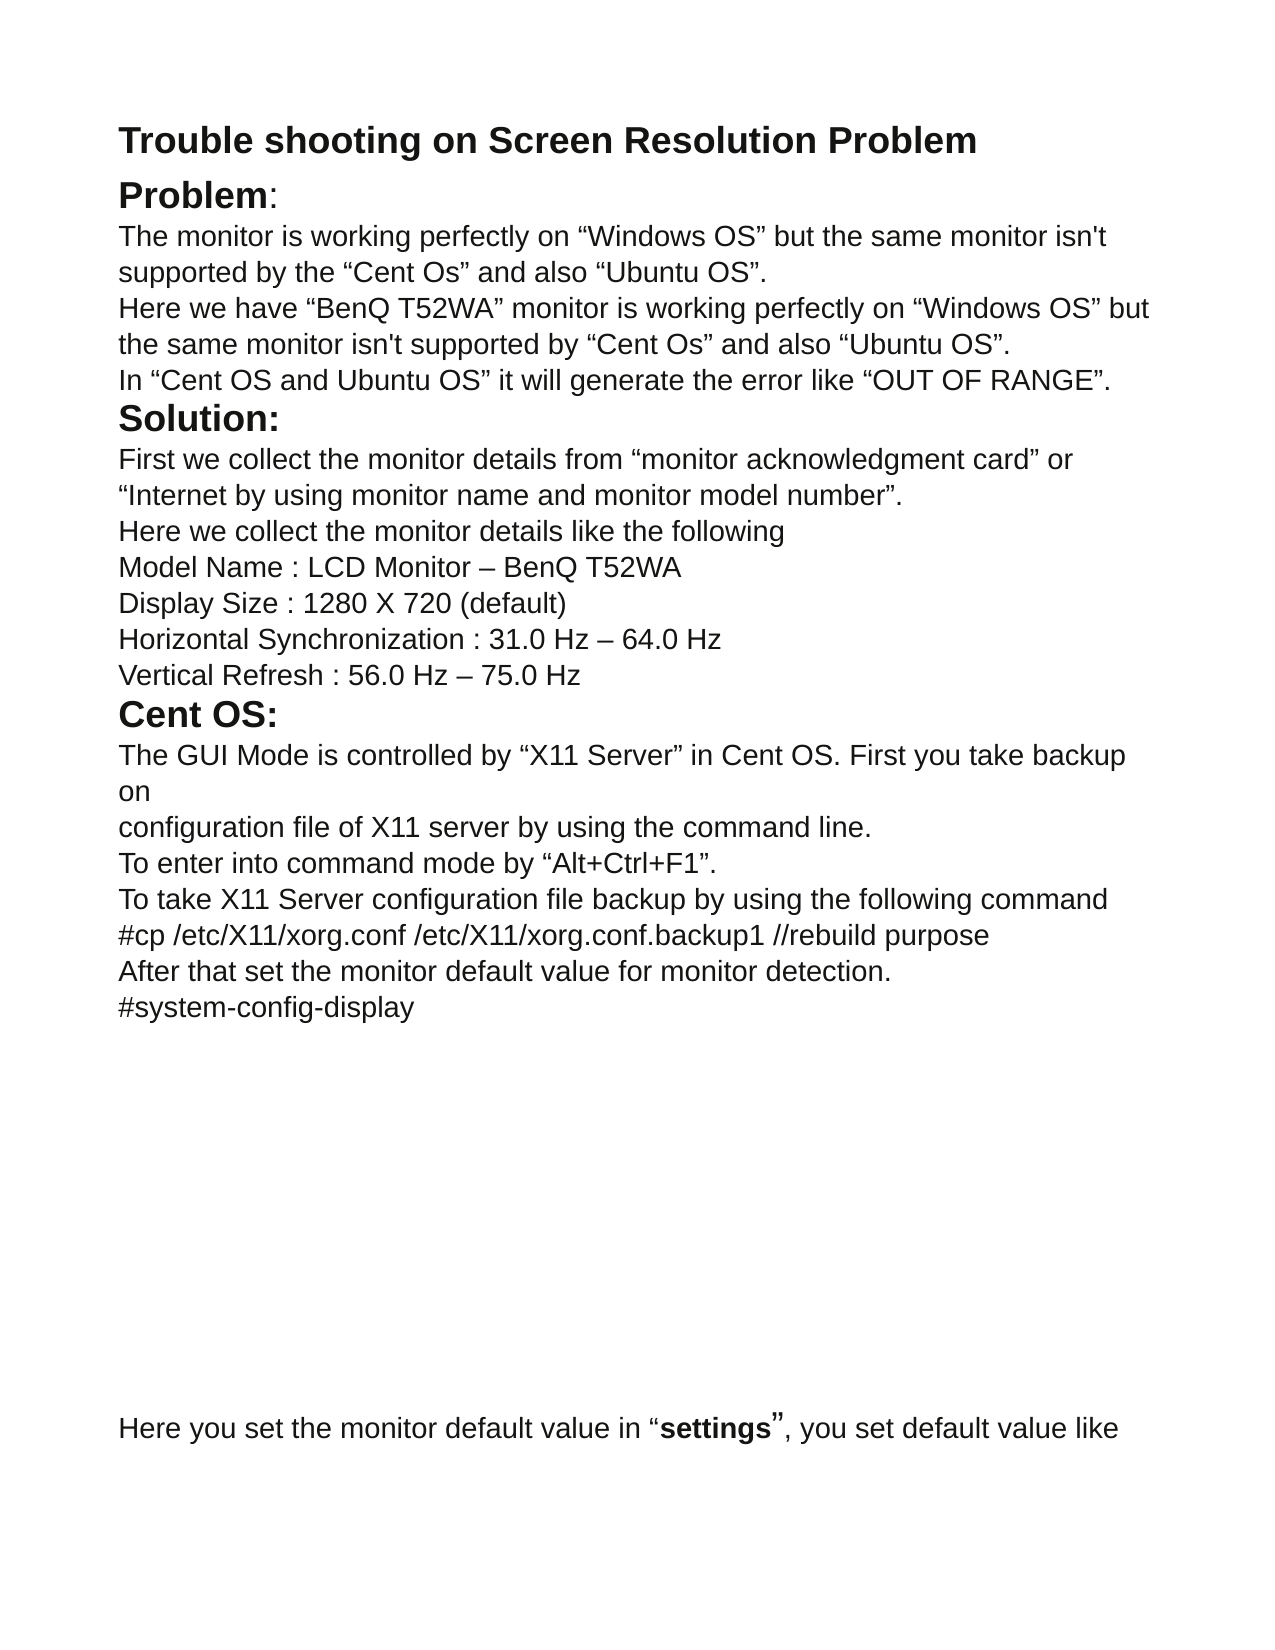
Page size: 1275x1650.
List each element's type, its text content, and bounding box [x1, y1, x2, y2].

text Horizontal Synchronization : 31.0 Hz – 64.0 Hz [118, 620, 1157, 656]
text The GUI Mode is controlled by “X11 Server” in Cent OS. First you take backup on [118, 735, 1157, 807]
text Here we collect the monitor details like the following [118, 512, 1157, 548]
text Model Name : LCD Monitor – BenQ T52WA [118, 548, 1157, 584]
text Cent OS: [118, 692, 1157, 735]
text Trouble shooting on Screen Resolution Problem [118, 118, 1157, 161]
text To take X11 Server configuration file backup by using the following command [118, 879, 1157, 915]
text Here we have “BenQ T52WA” monitor is working perfectly on “Windows OS” but the same monitor isn't supported by “Cent Os” and also “Ubuntu OS”. [118, 288, 1157, 361]
text Here you set the monitor default value in “settings”, you set default value like [118, 1403, 1157, 1446]
text To enter into command mode by “Alt+Ctrl+F1”. [118, 843, 1157, 879]
text Solution: [118, 397, 1157, 440]
text After that set the monitor default value for monitor detection. [118, 951, 1157, 987]
text #system-config-display [118, 987, 1157, 1023]
text In “Cent OS and Ubuntu OS” it will generate the error like “OUT OF RANGE”. [118, 361, 1157, 397]
text Problem: [118, 173, 1157, 216]
text First we collect the monitor details from “monitor acknowledgment card” or “Internet by using monitor name and monitor model number”. [118, 440, 1157, 512]
text configuration file of X11 server by using the command line. [118, 807, 1157, 843]
text #cp /etc/X11/xorg.conf /etc/X11/xorg.conf.backup1 //rebuild purpose [118, 915, 1157, 951]
text The monitor is working perfectly on “Windows OS” but the same monitor isn't supported by the “Cent Os” and also “Ubuntu OS”. [118, 216, 1157, 288]
text Vertical Refresh : 56.0 Hz – 75.0 Hz [118, 656, 1157, 692]
text Display Size : 1280 X 720 (default) [118, 584, 1157, 620]
